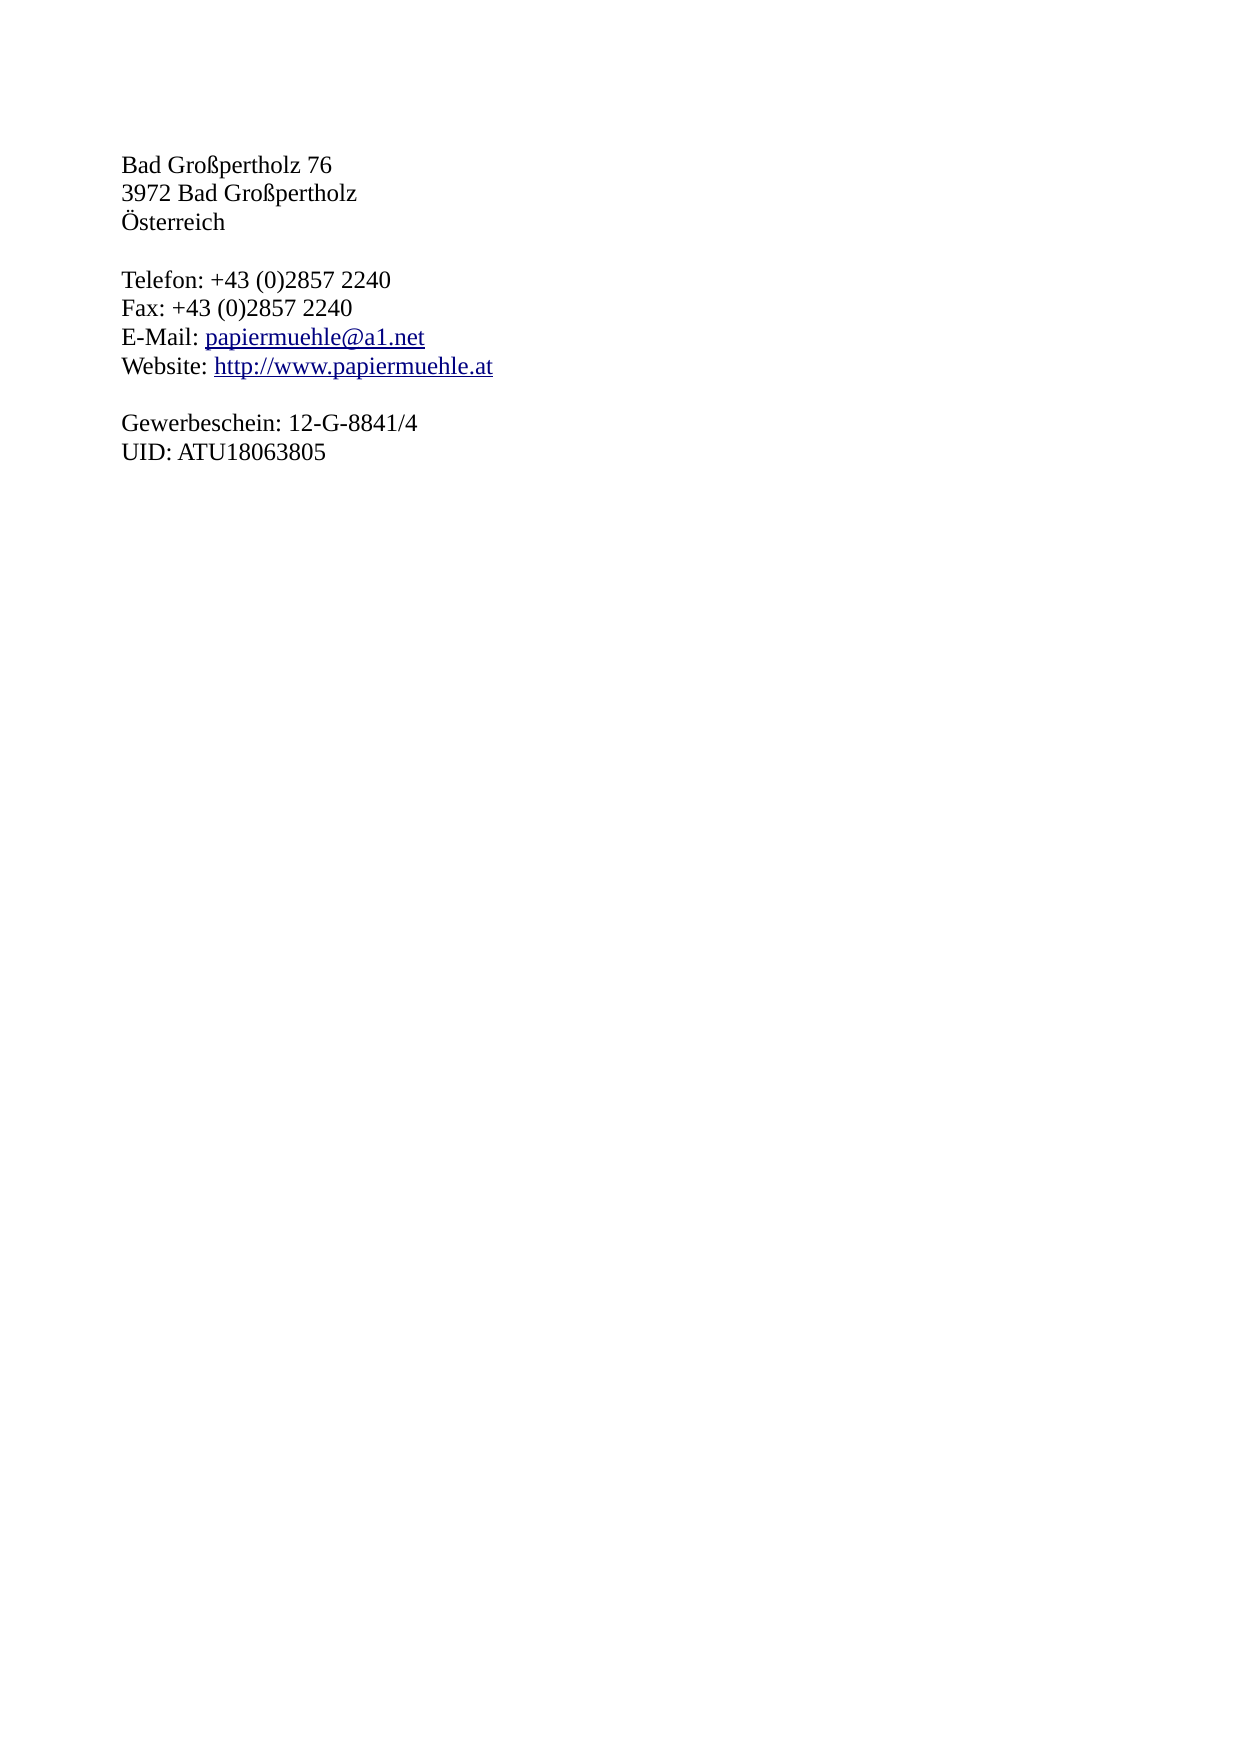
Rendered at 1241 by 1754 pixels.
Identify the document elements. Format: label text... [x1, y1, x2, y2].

table_header Bad Großpertholz 76 3972 Bad Großpertholz Österreich Telefon: +43 (0)2857 2240 Fax: +43 (0)2857 2240 E-Mail: papiermuehle@a1.net Website: http://www.papiermuehle.at Gewerbeschein: 12-G-8841/4 UID: ATU18063805 [118, 118, 507, 469]
